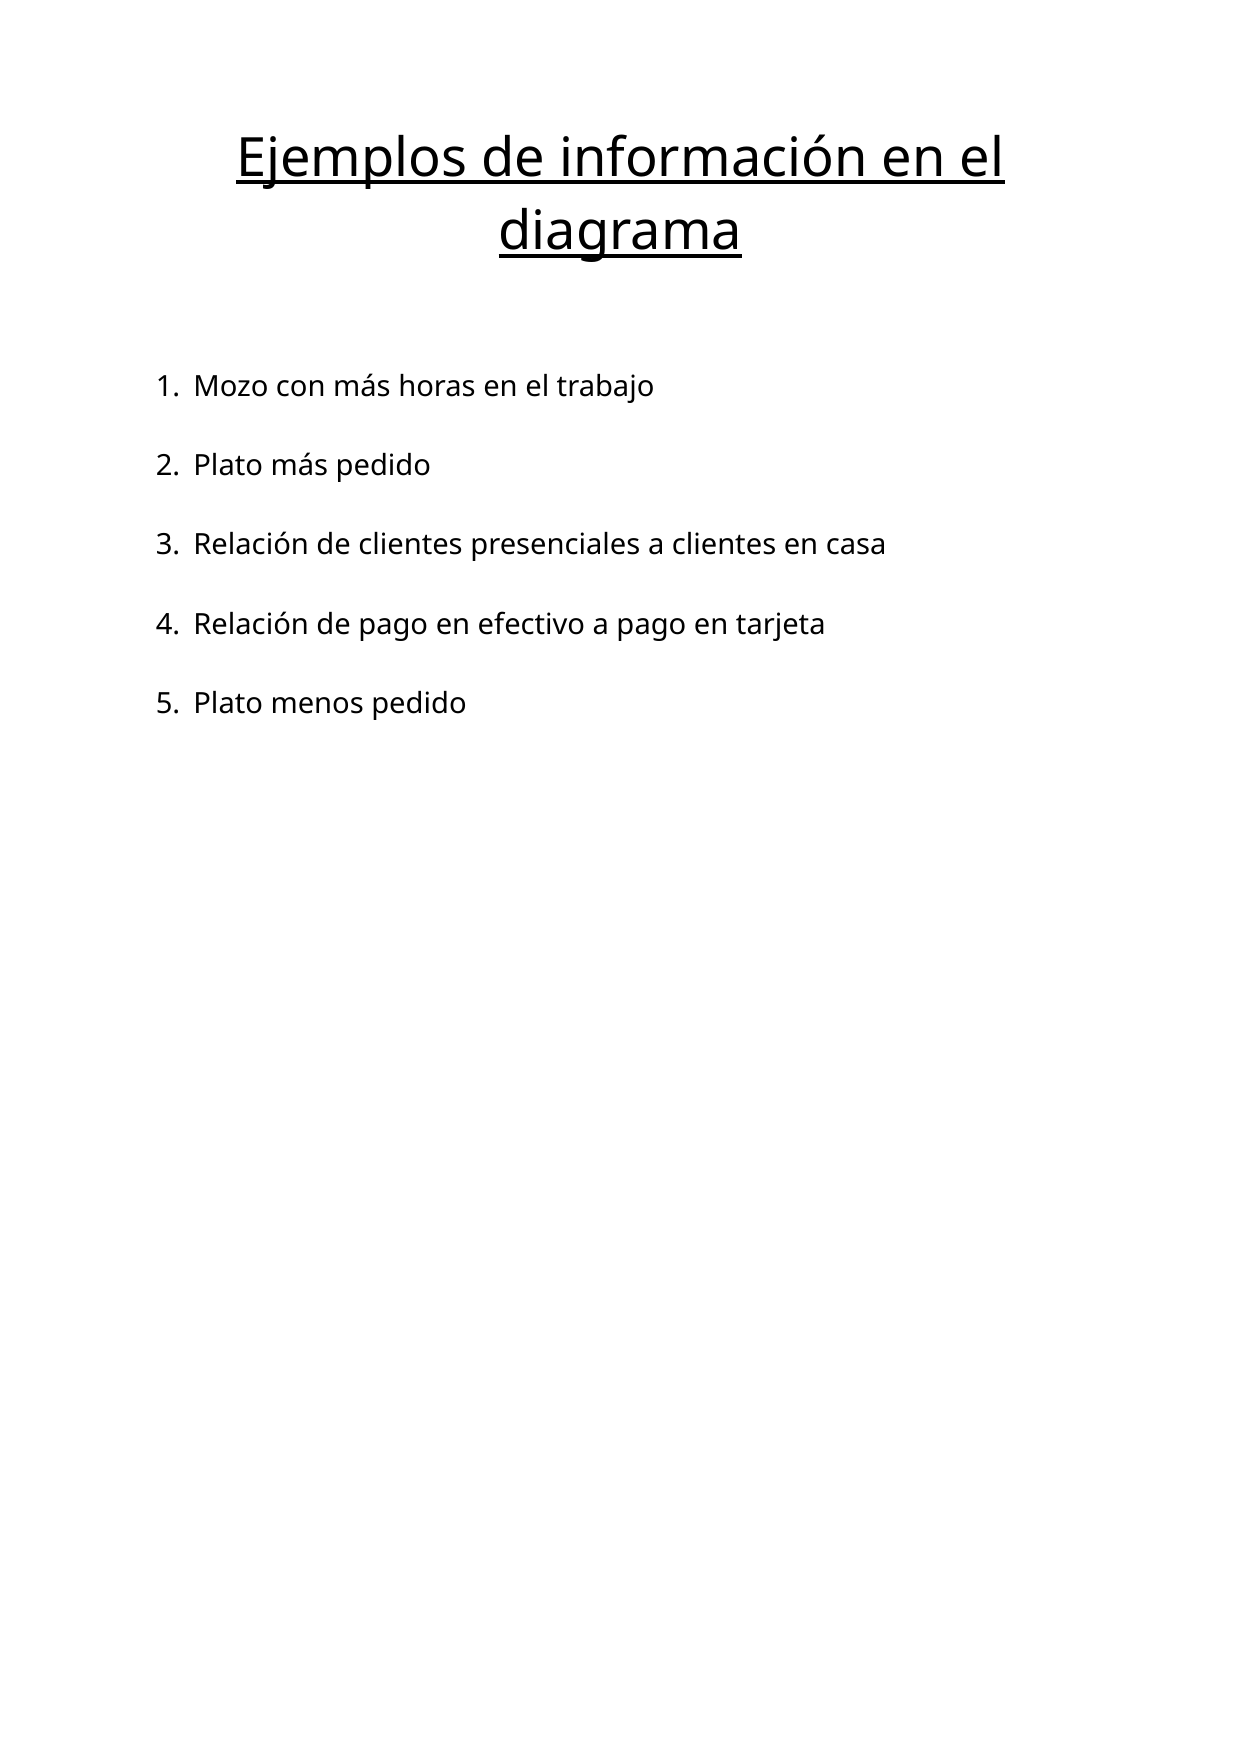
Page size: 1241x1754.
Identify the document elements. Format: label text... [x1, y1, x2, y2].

list Relación de clientes presenciales a clientes en casa [156, 524, 1122, 563]
list Plato menos pedido [156, 682, 1122, 722]
text Ejemplos de información en el diagrama [118, 118, 1122, 266]
list Mozo con más horas en el trabajo [156, 365, 1122, 404]
list Plato más pedido [156, 444, 1122, 484]
list Relación de pago en efectivo a pago en tarjeta [156, 603, 1122, 643]
